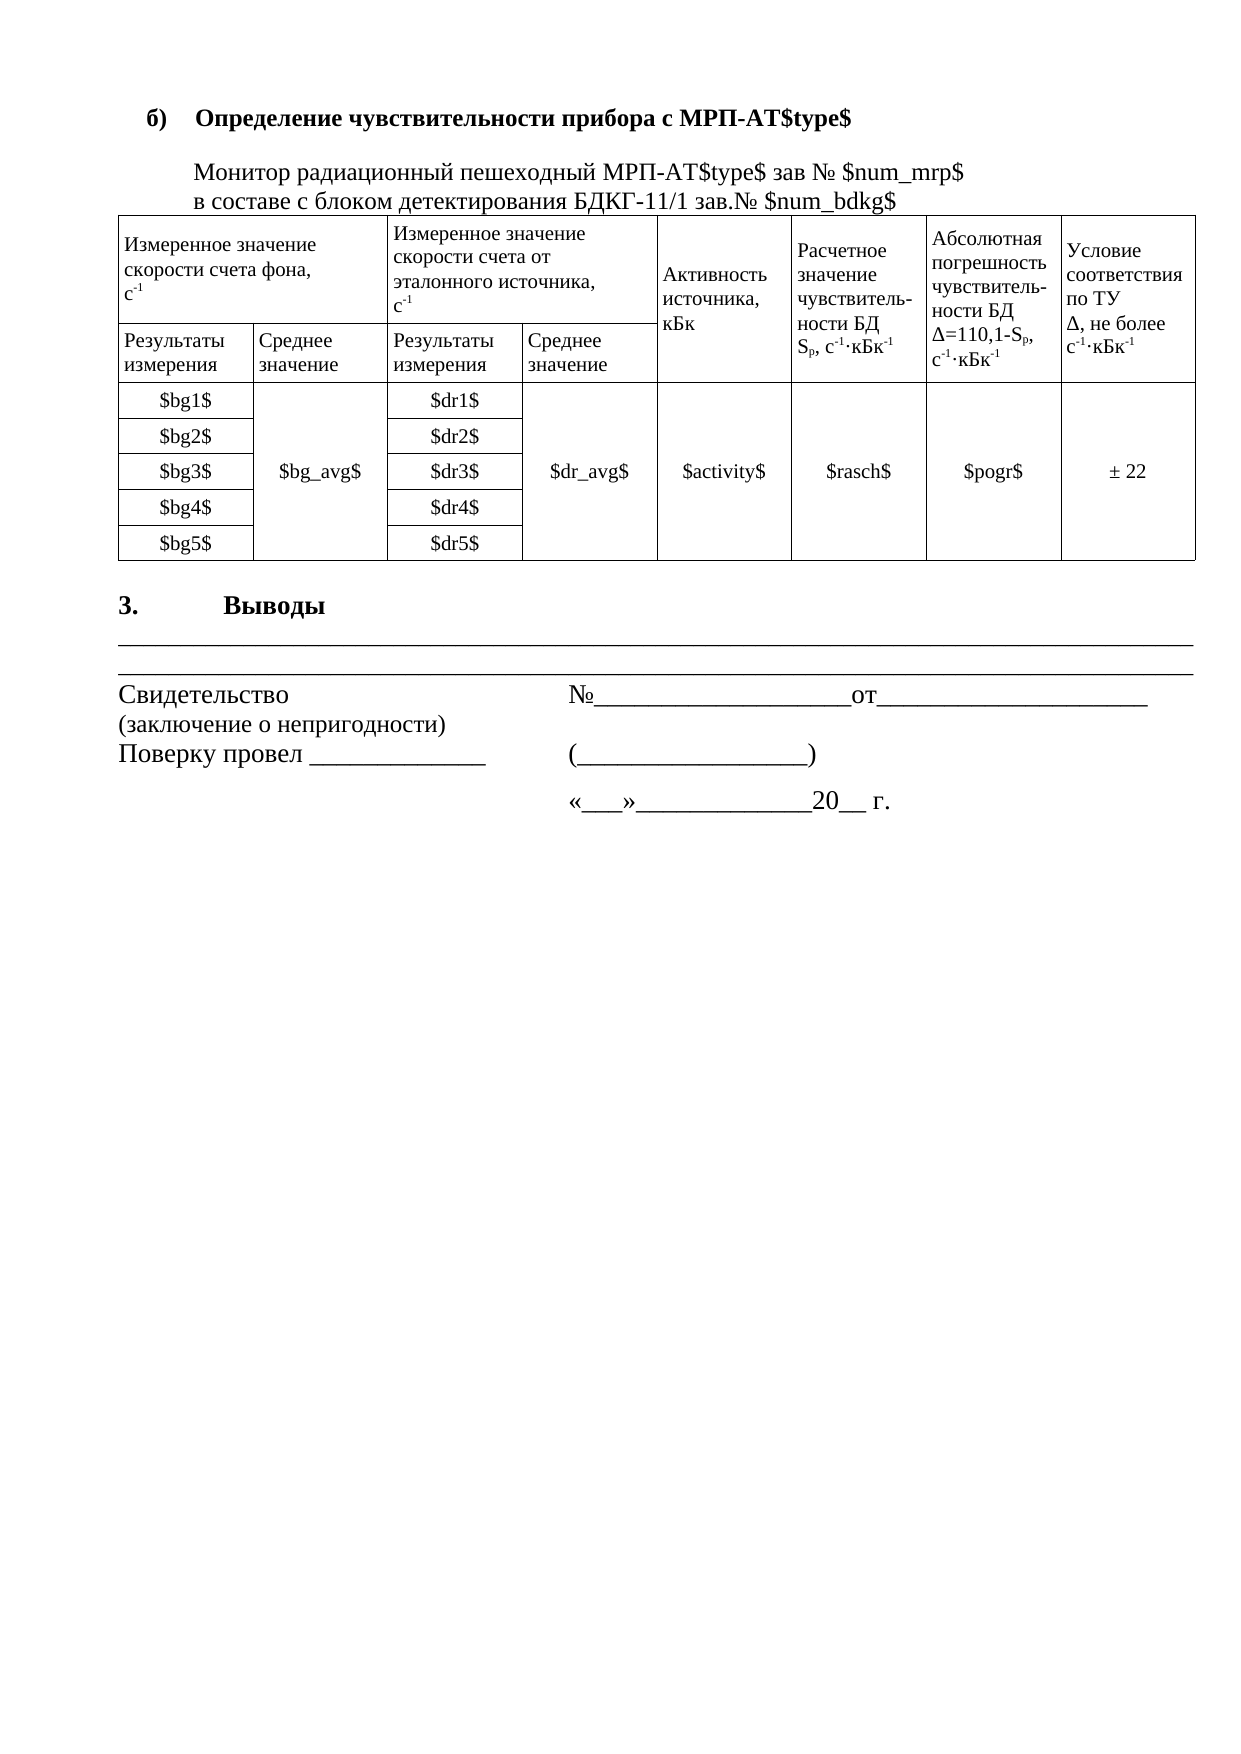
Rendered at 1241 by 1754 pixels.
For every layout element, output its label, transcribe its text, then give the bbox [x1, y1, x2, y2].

table_cell $dr1$ [388, 383, 522, 418]
table_cell $dr_avg$ [523, 383, 657, 560]
table_header Расчетное значение чувствитель-ности БД Sp, с-1·кБк-1 [792, 216, 926, 382]
table_cell $bg4$ [119, 490, 253, 524]
table_cell $activity$ [658, 383, 791, 560]
table_cell $bg_avg$ [254, 383, 387, 560]
subtitle 3. Выводы [118, 589, 1194, 620]
text «___»_____________20__ г. [118, 784, 1194, 815]
table_cell $dr5$ [388, 526, 522, 560]
subtitle Свидетельство №___________________от____________________ [118, 678, 1194, 709]
table_cell $bg3$ [119, 454, 253, 489]
table_cell $dr3$ [388, 454, 522, 489]
text ____________________________________________________________________________________________________________________________________________________________________________ [118, 620, 1194, 678]
table_header Условие соответствия по ТУ Δ, не более с-1·кБк-1 [1062, 216, 1195, 382]
table_header Измеренное значение скорости счета от эталонного источника, с-1 [388, 216, 657, 322]
text Монитор радиационный пешеходный МРП-АТ$type$ зав № $num_mrp$ [118, 157, 1194, 186]
table_cell Среднее значение [254, 324, 387, 382]
text Поверку провел _____________ (_________________) [118, 738, 1194, 769]
table_cell Среднее значение [523, 324, 657, 382]
table_header Активность источника, кБк [658, 216, 791, 382]
table_cell $rasch$ [792, 383, 926, 560]
table_cell $dr2$ [388, 419, 522, 453]
text б) Определение чувствительности прибора с МРП-АТ$type$ [146, 103, 1180, 132]
table_cell $bg5$ [119, 526, 253, 560]
table_cell $pogr$ [927, 383, 1061, 560]
table_cell Результаты измерения [119, 324, 253, 382]
table_header Абсолютная погрешность чувствитель-ности БД Δ=110,1-Sp, с-1·кБк-1 [927, 216, 1061, 382]
table_header Измеренное значение скорости счета фона, с-1 [119, 216, 387, 322]
table_cell ± 22 [1062, 383, 1195, 560]
table_cell $bg1$ [119, 383, 253, 418]
table_cell $dr4$ [388, 490, 522, 524]
text (заключение о непригодности) [118, 709, 1194, 738]
table_cell $bg2$ [119, 419, 253, 453]
text в составе с блоком детектирования БДКГ-11/1 зав.№ $num_bdkg$ [118, 186, 1194, 214]
table_cell Результаты измерения [388, 324, 522, 382]
